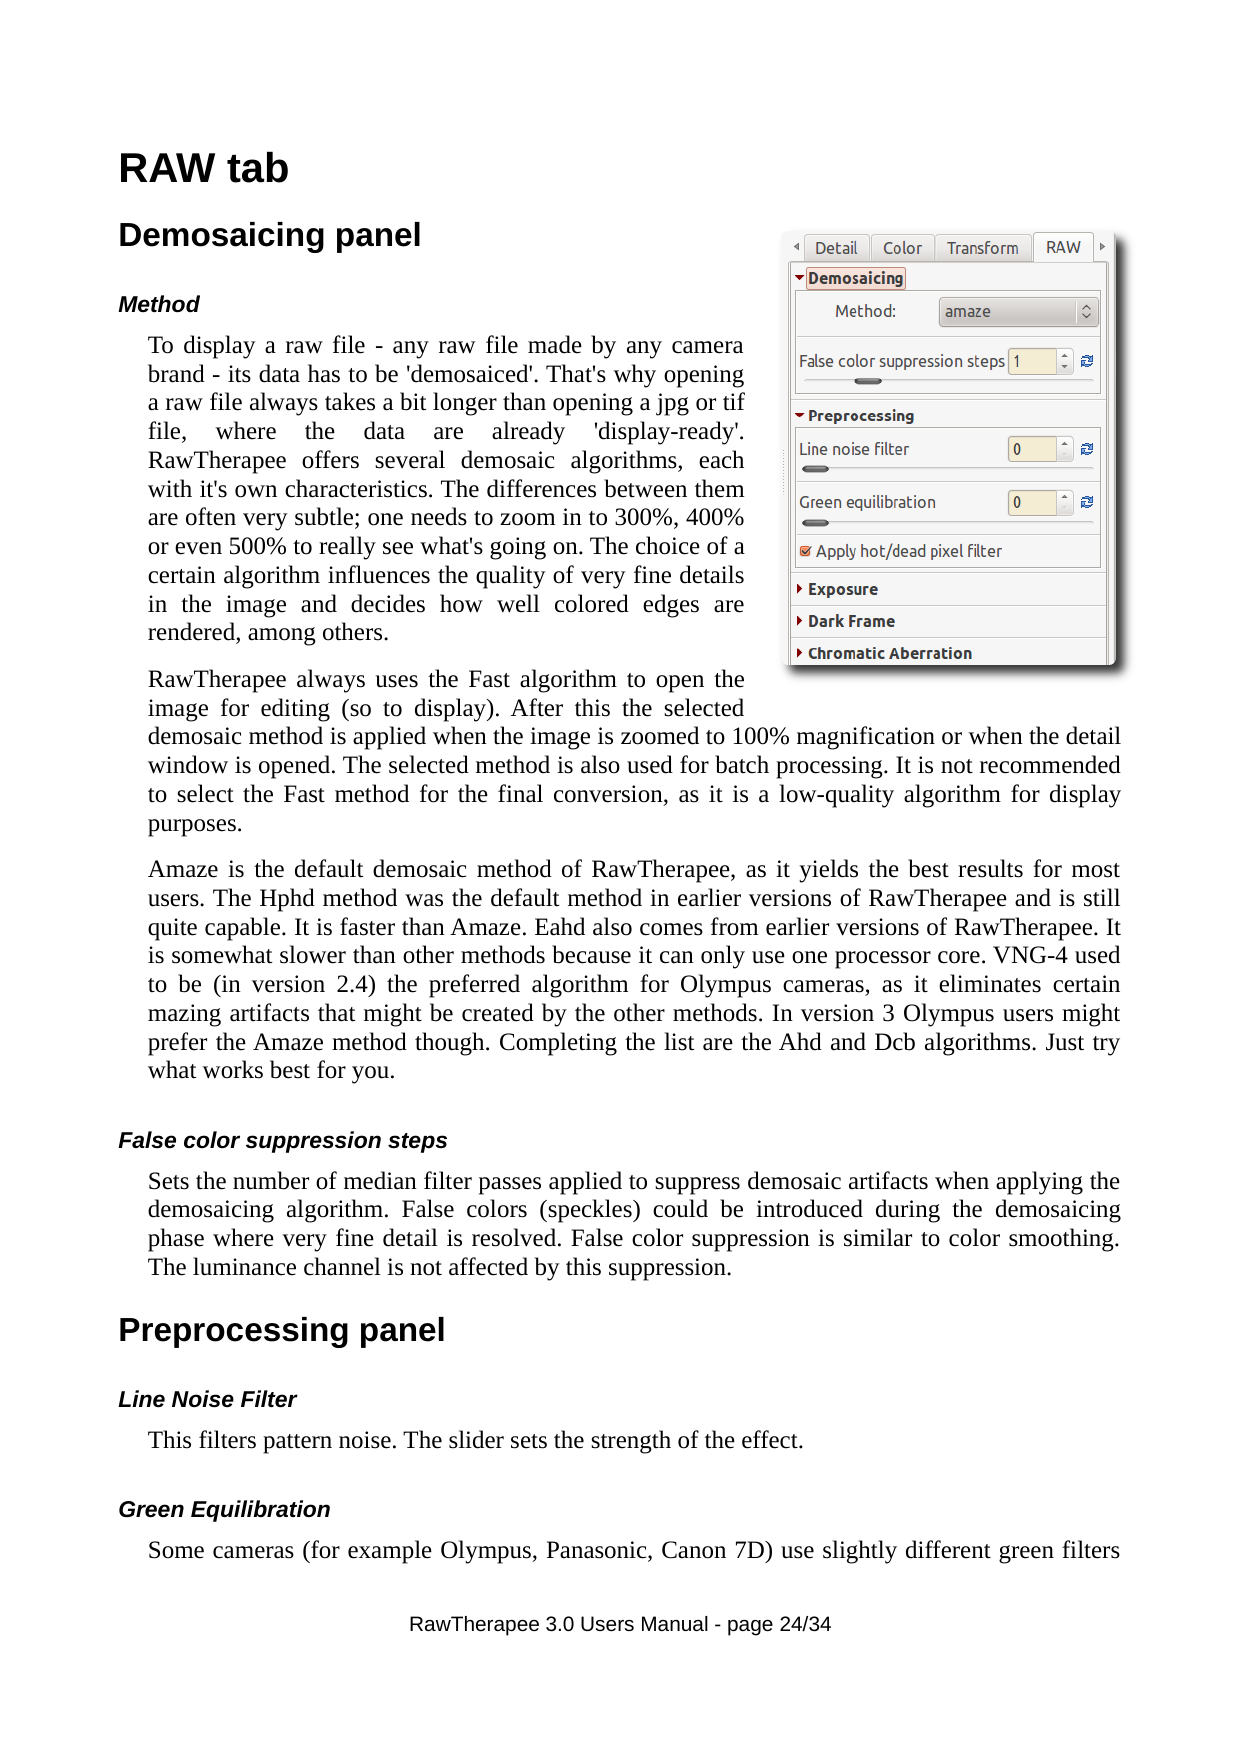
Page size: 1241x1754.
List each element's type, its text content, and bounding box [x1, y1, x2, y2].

subtitle Demosaicing panel [118, 215, 1122, 254]
subtitle Preprocessing panel [118, 1310, 1122, 1349]
subtitle RAW tab [118, 143, 1122, 191]
picture [774, 224, 1138, 687]
text Some cameras (for example Olympus, Panasonic, Canon 7D) use slightly different green filters [148, 1535, 1122, 1564]
text To display a raw file - any raw file made by any camera brand - its data has to be 'demosaiced'. That's why opening a raw file always takes a bit longer than opening a jpg or tif file, where the data are already 'display-ready'. RawTherapee offers several demosaic algorithms, each with it's own characteristics. The differences between them are often very subtle; one needs to zoom in to 300%, 400% or even 500% to really see what's going on. The choice of a certain algorithm influences the quality of very fine details in the image and decides how well colored edges are rendered, among others. [148, 330, 774, 646]
text This filters pattern noise. The slider sets the strength of the effect. [148, 1425, 1122, 1454]
text Sets the number of median filter passes applied to suppress demosaic artifacts when applying the demosaicing algorithm. False colors (speckles) could be introduced during the demosaicing phase where very fine detail is resolved. False color suppression is similar to color smoothing. The luminance channel is not affected by this suppression. [148, 1166, 1122, 1281]
subtitle Method [118, 291, 774, 317]
text Amaze is the default demosaic method of RawTherapee, as it yields the best results for most users. The Hphd method was the default method in earlier versions of RawTherapee and is still quite capable. It is faster than Amaze. Eahd also comes from earlier versions of RawTherapee. It is somewhat slower than other methods because it can only use one processor core. VNG-4 used to be (in version 2.4) the preferred algorithm for Olympus cameras, as it eliminates certain mazing artifacts that might be created by the other methods. In version 3 Olympus users might prefer the Amaze method though. Completing the list are the Ahd and Dcb algorithms. Just try what works best for you. [148, 854, 1122, 1084]
subtitle Line Noise Filter [118, 1386, 1122, 1412]
subtitle False color suppression steps [118, 1127, 1122, 1153]
text RawTherapee always uses the Fast algorithm to open the image for editing (so to display). After this the selected demosaic method is applied when the image is zoomed to 100% magnification or when the detail window is opened. The selected method is also used for batch processing. It is not recommended to select the Fast method for the final conversion, as it is a low-quality algorithm for display purposes. [148, 664, 1122, 836]
subtitle Green Equilibration [118, 1496, 1122, 1523]
